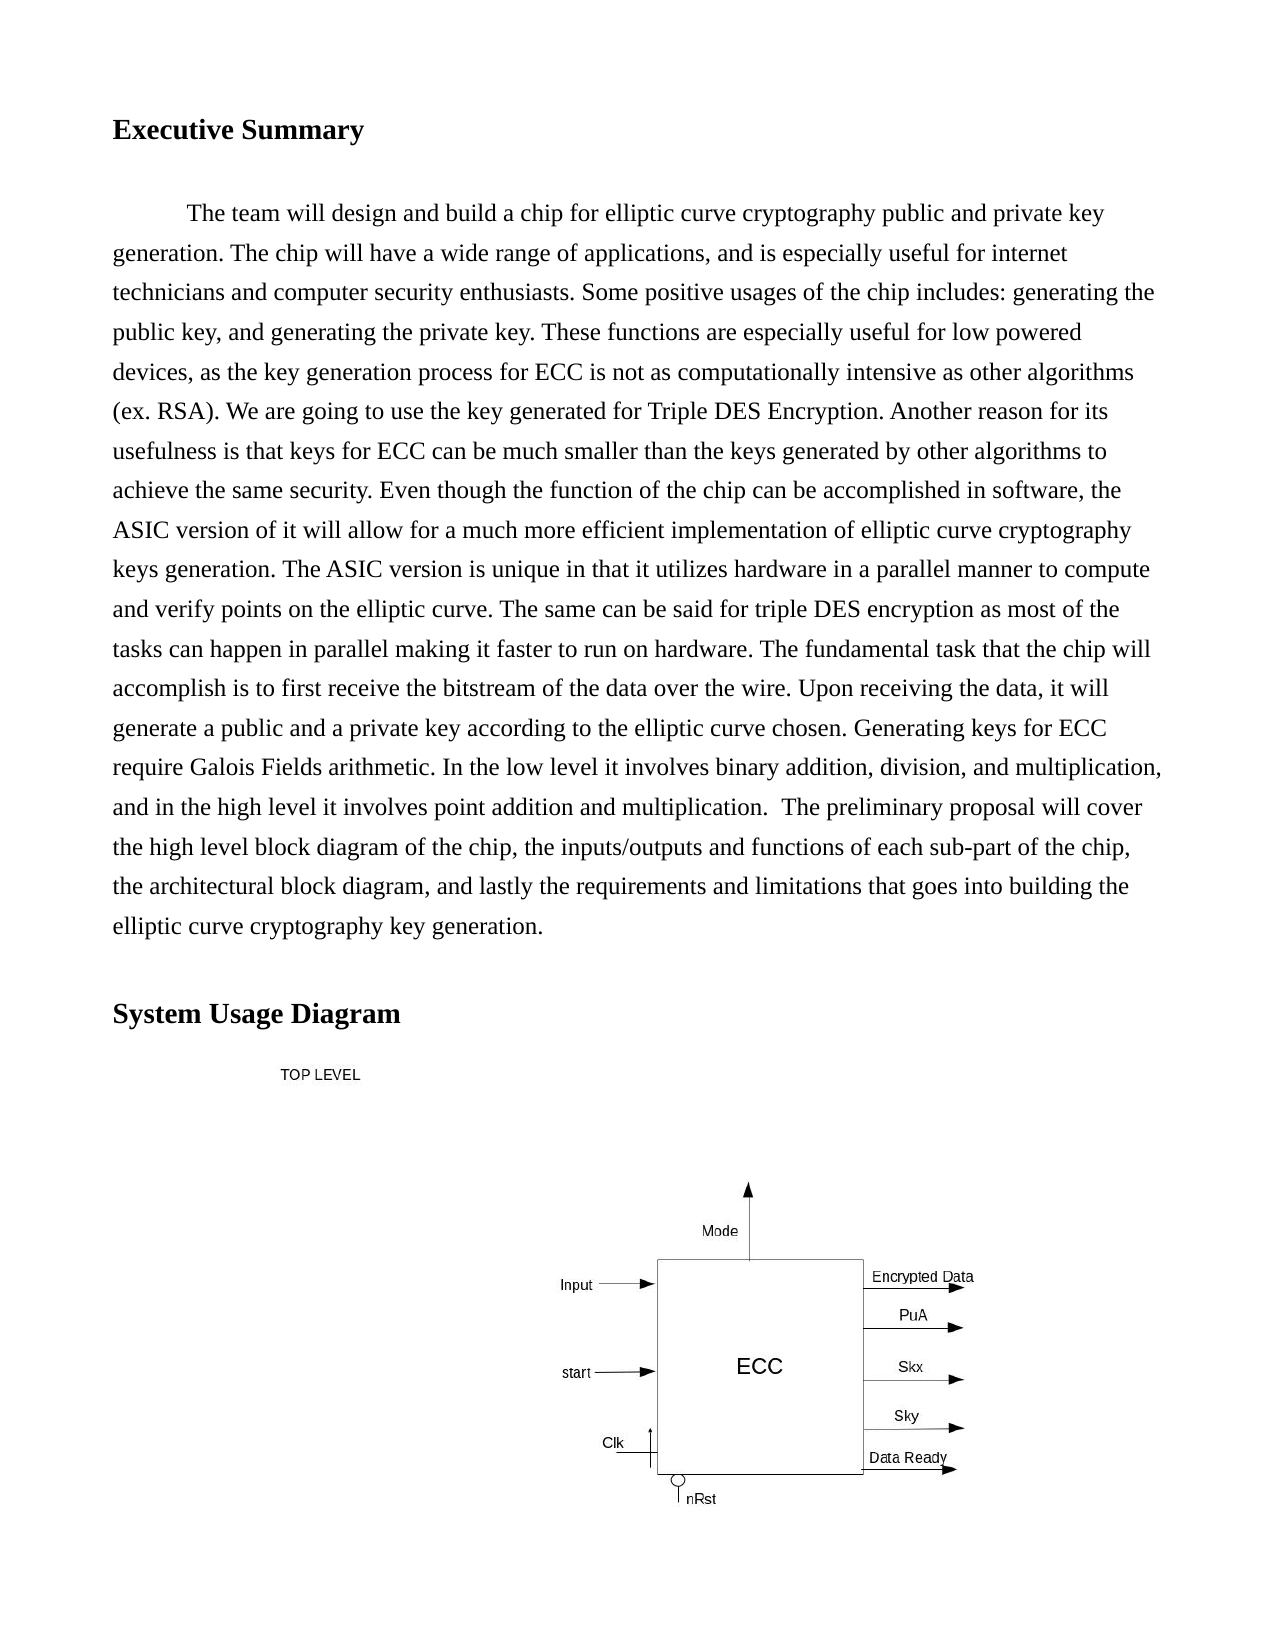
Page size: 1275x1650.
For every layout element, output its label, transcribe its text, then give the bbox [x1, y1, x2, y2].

text Executive Summary [112, 112, 1162, 146]
text The team will design and build a chip for elliptic curve cryptography public and private key generation. The chip will have a wide range of applications, and is especially useful for internet technicians and computer security enthusiasts. Some positive usages of the chip includes: generating the public key, and generating the private key. These functions are especially useful for low powered devices, as the key generation process for ECC is not as computationally intensive as other algorithms (ex. RSA). We are going to use the key generated for Triple DES Encryption. Another reason for its usefulness is that keys for ECC can be much smaller than the keys generated by other algorithms to achieve the same security. Even though the function of the chip can be accomplished in software, the ASIC version of it will allow for a much more efficient implementation of elliptic curve cryptography keys generation. The ASIC version is unique in that it utilizes hardware in a parallel manner to compute and verify points on the elliptic curve. The same can be said for triple DES encryption as most of the tasks can happen in parallel making it faster to run on hardware. The fundamental task that the chip will accomplish is to first receive the bitstream of the data over the wire. Upon receiving the data, it will generate a public and a private key according to the elliptic curve chosen. Generating keys for ECC require Galois Fields arithmetic. In the low level it involves binary addition, division, and multiplication, and in the high level it involves point addition and multiplication. The preliminary proposal will cover the high level block diagram of the chip, the inputs/outputs and functions of each sub-part of the chip, the architectural block diagram, and lastly the requirements and limitations that goes into building the elliptic curve cryptography key generation. [112, 198, 1162, 939]
text System Usage Diagram [112, 997, 1162, 1030]
picture [251, 1042, 1024, 1529]
